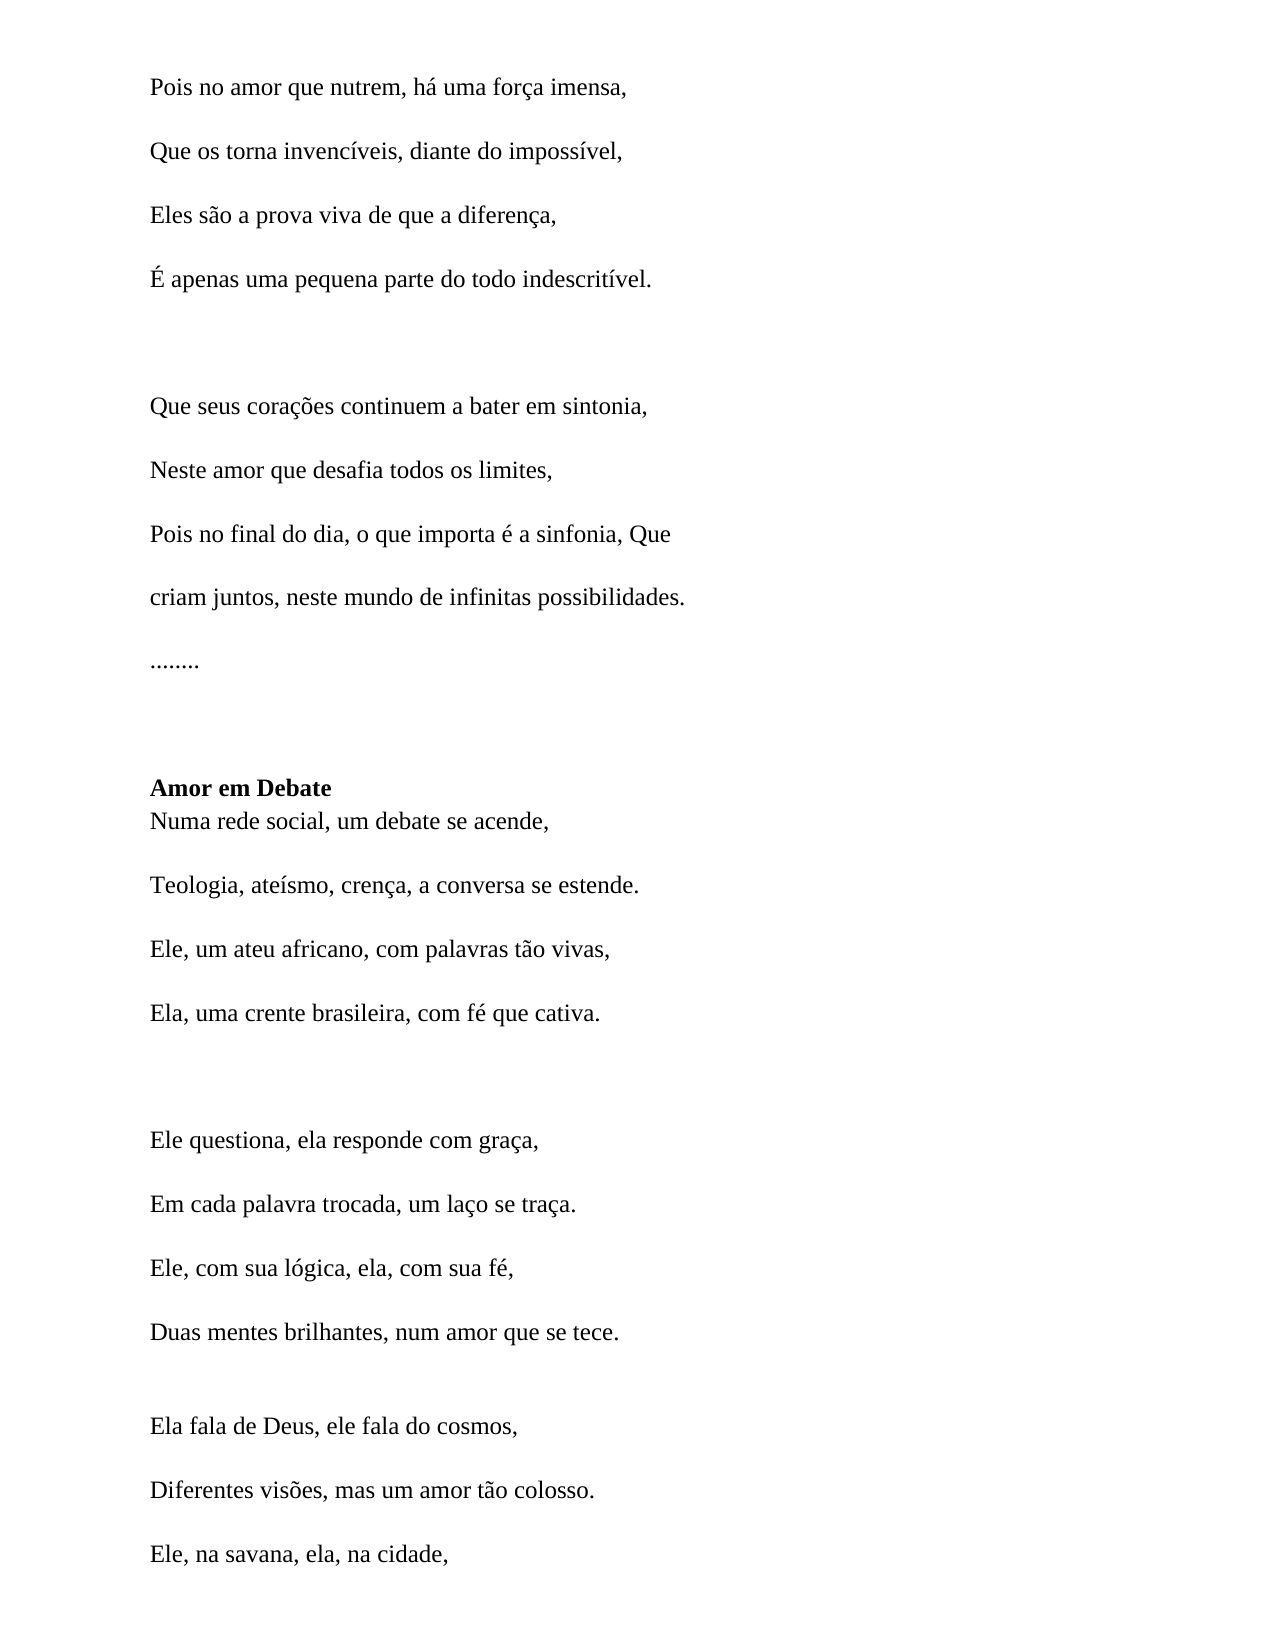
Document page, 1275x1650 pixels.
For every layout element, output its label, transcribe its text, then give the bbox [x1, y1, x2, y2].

text Eles são a prova viva de que a diferença, [149, 200, 1125, 229]
text Teologia, ateísmo, crença, a conversa se estende. [149, 870, 1125, 898]
text Que os torna invencíveis, diante do impossível, [149, 136, 1125, 165]
text Pois no amor que nutrem, há uma força imensa, [149, 72, 1125, 101]
text Ele, na savana, ela, na cidade, [149, 1539, 1125, 1568]
text Que seus corações continuem a bater em sintonia, [149, 391, 1125, 420]
text Em cada palavra trocada, um laço se traça. [149, 1189, 1125, 1218]
text Neste amor que desafia todos os limites, [149, 455, 1125, 484]
text Pois no final do dia, o que importa é a sinfonia, Que criam juntos, neste mundo de infinitas possibilidades. [149, 519, 734, 611]
text ........ [149, 646, 1125, 674]
text É apenas uma pequena parte do todo indescritível. [149, 264, 1125, 293]
text Ele, com sua lógica, ela, com sua fé, [149, 1253, 1125, 1282]
text Ela fala de Deus, ele fala do cosmos, [149, 1411, 1125, 1440]
text Duas mentes brilhantes, num amor que se tece. [149, 1317, 1125, 1346]
subtitle Amor em Debate [149, 773, 1125, 802]
text Ele questiona, ela responde com graça, [149, 1125, 1125, 1154]
text Ela, uma crente brasileira, com fé que cativa. [149, 998, 1125, 1026]
text Ele, um ateu africano, com palavras tão vivas, [149, 934, 1125, 962]
text Diferentes visões, mas um amor tão colosso. [149, 1475, 1125, 1504]
text Numa rede social, um debate se acende, [149, 806, 1125, 834]
